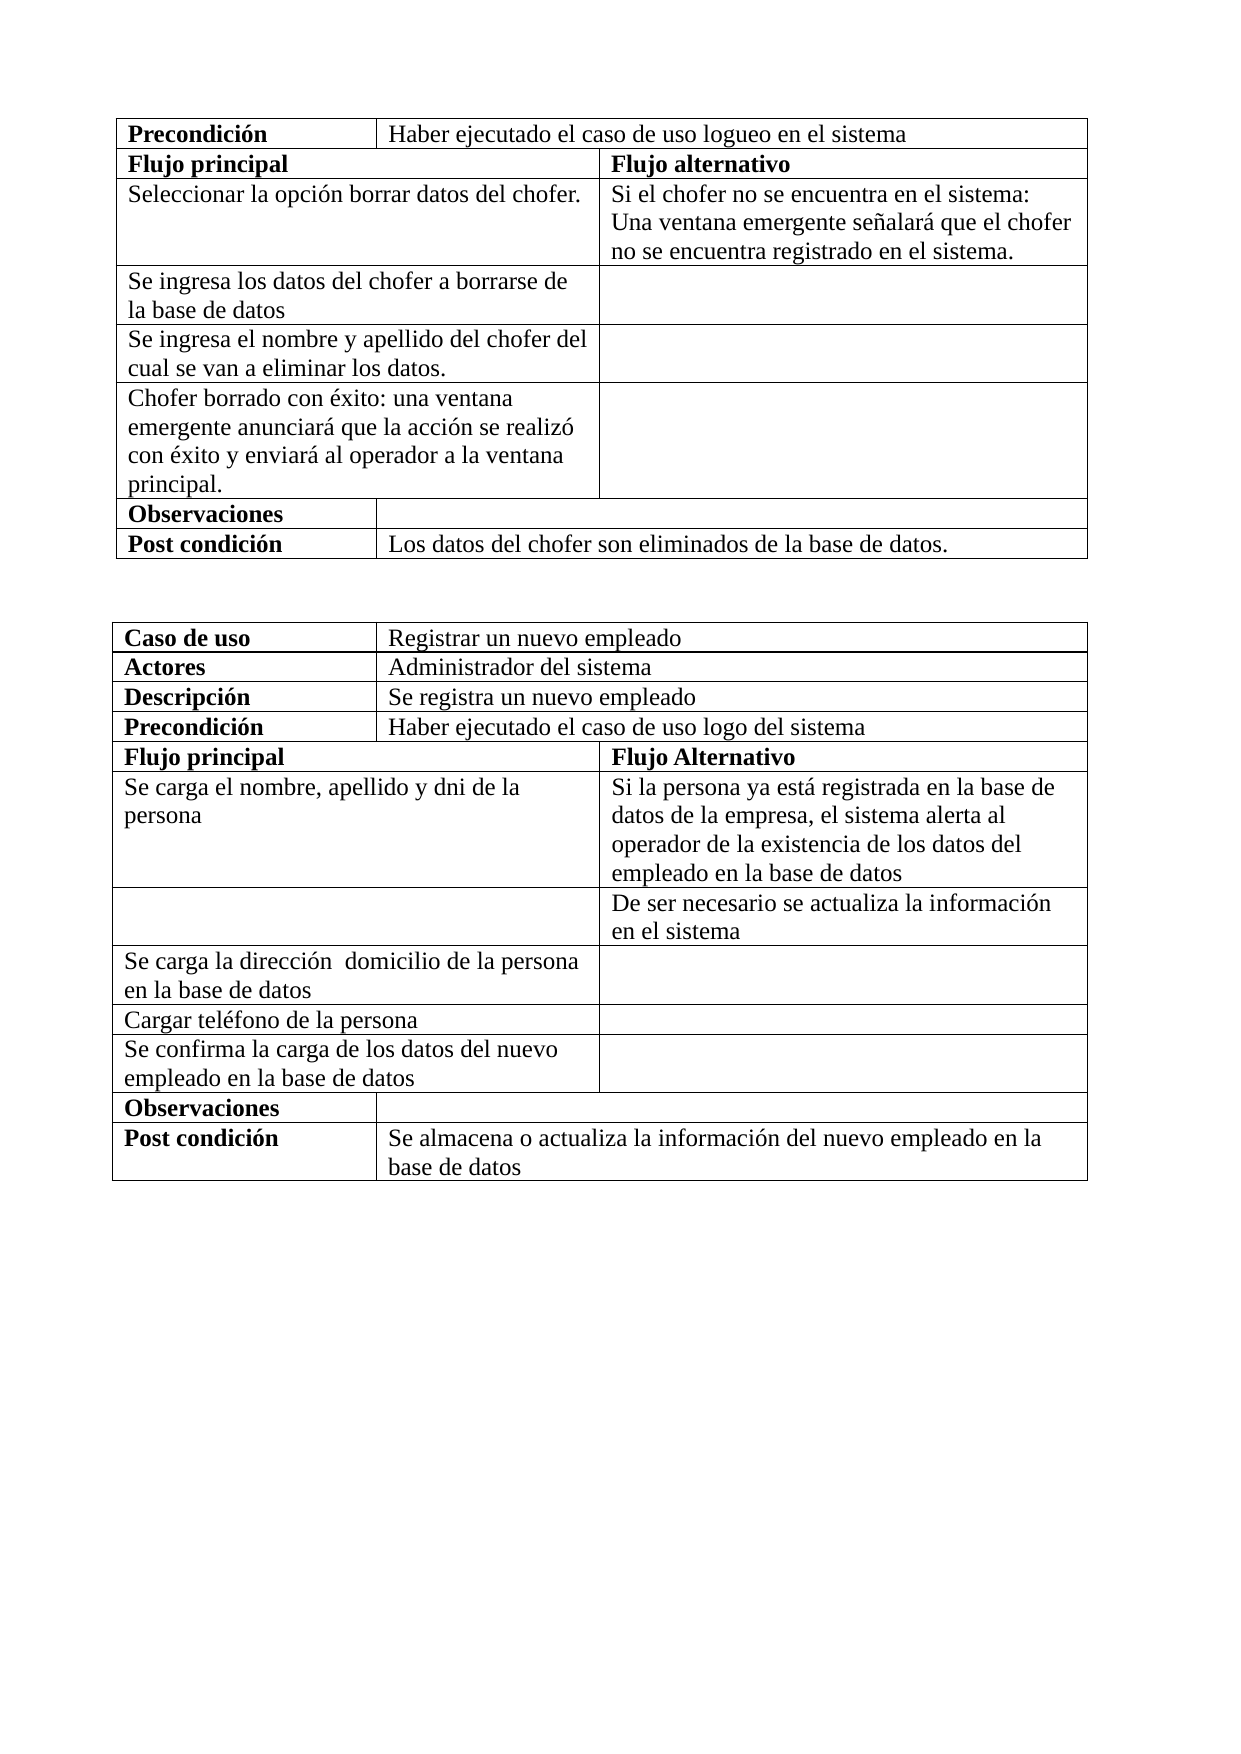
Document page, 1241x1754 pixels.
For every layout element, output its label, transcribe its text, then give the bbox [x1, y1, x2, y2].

table_cell Chofer borrado con éxito: una ventana emergente anunciará que la acción se realizó con éxito y enviará al operador a la ventana principal. [117, 383, 599, 498]
table_cell Precondición [113, 712, 376, 741]
table_cell Administrador del sistema [377, 653, 1087, 681]
table_cell Haber ejecutado el caso de uso logo del sistema [377, 712, 1087, 741]
table_cell Si el chofer no se encuentra en el sistema: Una ventana emergente señalará que el chofer no se encuentra registrado en el sistema. [600, 179, 1087, 265]
table_cell Flujo principal [113, 742, 599, 771]
table_cell Flujo Alternativo [600, 742, 1087, 771]
table_cell Se almacena o actualiza la información del nuevo empleado en la base de datos [377, 1123, 1087, 1180]
table_cell Post condición [117, 529, 376, 558]
table_cell Se carga la dirección domicilio de la persona en la base de datos [113, 946, 599, 1004]
table_cell Se carga el nombre, apellido y dni de la persona [113, 772, 599, 887]
table_cell [600, 1005, 1087, 1033]
table_cell Se confirma la carga de los datos del nuevo empleado en la base de datos [113, 1035, 599, 1092]
table_cell Flujo alternativo [600, 149, 1087, 178]
table_cell Se registra un nuevo empleado [377, 682, 1087, 711]
table_cell Descripción [113, 682, 376, 711]
table_cell [113, 888, 599, 945]
table_header Registrar un nuevo empleado [377, 623, 1087, 651]
table_cell Post condición [113, 1123, 376, 1180]
table_cell Cargar teléfono de la persona [113, 1005, 599, 1033]
table_cell Precondición [117, 119, 376, 148]
table_cell Se ingresa el nombre y apellido del chofer del cual se van a eliminar los datos. [117, 325, 599, 382]
table_cell [600, 383, 1087, 498]
table_cell [377, 499, 1087, 528]
table_header Caso de uso [113, 623, 376, 651]
table_cell Actores [113, 653, 376, 681]
table_cell [600, 946, 1087, 1004]
table_cell Observaciones [117, 499, 376, 528]
table_cell De ser necesario se actualiza la información en el sistema [600, 888, 1087, 945]
table_cell Haber ejecutado el caso de uso logueo en el sistema [377, 119, 1087, 148]
table_cell [600, 325, 1087, 382]
table_cell Se ingresa los datos del chofer a borrarse de la base de datos [117, 266, 599, 323]
table_cell [600, 1035, 1087, 1092]
table_cell Flujo principal [117, 149, 599, 178]
table_cell [600, 266, 1087, 323]
table_cell Seleccionar la opción borrar datos del chofer. [117, 179, 599, 265]
table_cell Observaciones [113, 1093, 376, 1122]
table_cell [377, 1093, 1087, 1122]
table_cell Los datos del chofer son eliminados de la base de datos. [377, 529, 1087, 558]
table_cell Si la persona ya está registrada en la base de datos de la empresa, el sistema alerta al operador de la existencia de los datos del empleado en la base de datos [600, 772, 1087, 887]
